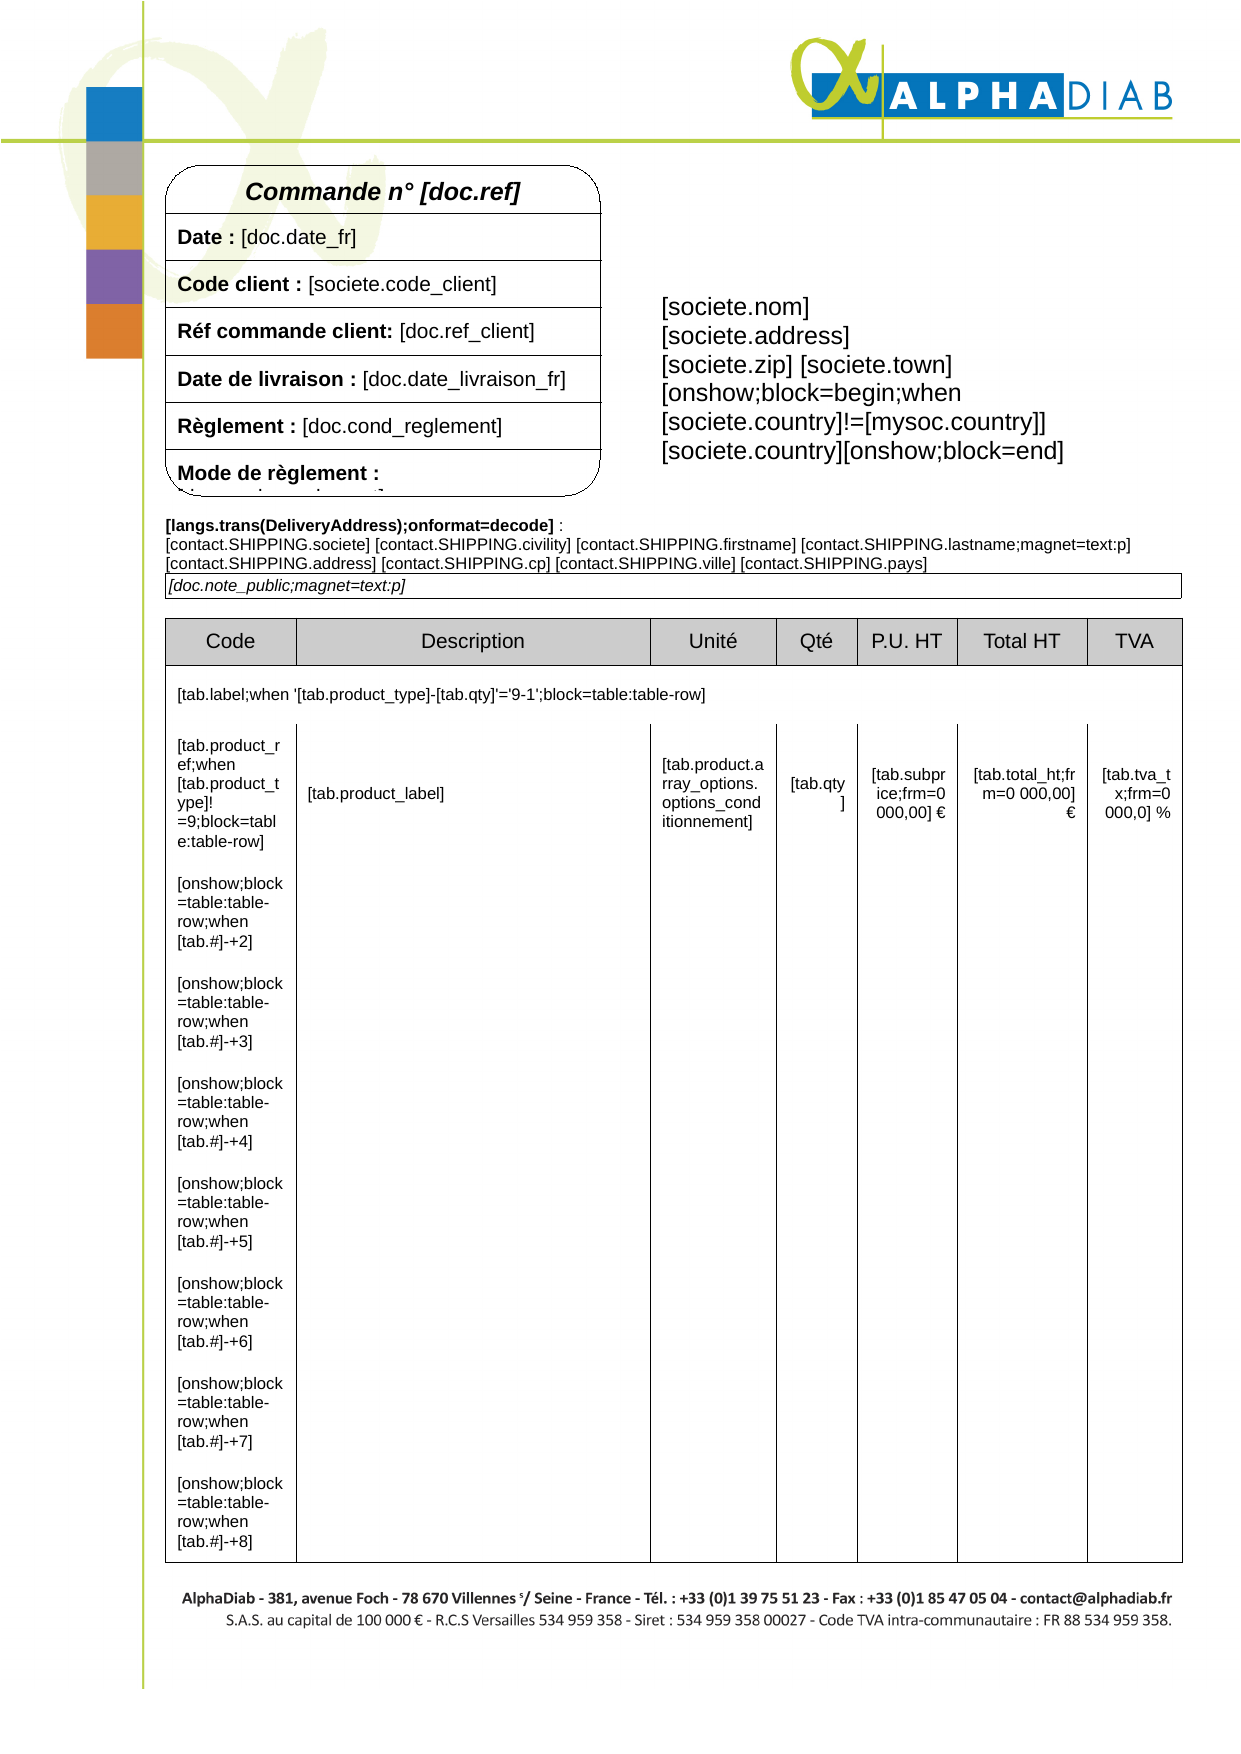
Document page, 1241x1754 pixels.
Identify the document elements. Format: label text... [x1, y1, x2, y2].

table_cell [tab.product_label] [297, 724, 650, 862]
table_cell [1088, 1262, 1182, 1362]
table_cell [777, 1262, 857, 1362]
table_cell [1088, 1162, 1182, 1262]
table_cell [1088, 962, 1182, 1062]
table_cell [onshow;block=table:table-row;when [tab.#]-+5] [166, 1162, 296, 1262]
table_cell [651, 1162, 776, 1262]
table_cell [858, 1462, 957, 1562]
table_header Commande n° [doc.ref] [165, 165, 602, 213]
table_cell [tab.subprice;frm=0 000,00] € [858, 724, 957, 862]
table_cell [958, 962, 1087, 1062]
table_cell [777, 1362, 857, 1462]
table_cell [tab.label;when '[tab.product_type]-[tab.qty]'='9-1';block=table:table-row] [166, 666, 1182, 724]
table_header Code [166, 619, 296, 665]
table_cell [tab.product.array_options.options_conditionnement] [651, 724, 776, 862]
table_cell [858, 962, 957, 1062]
table_cell [onshow;block=table:table-row;when [tab.#]-+6] [166, 1262, 296, 1362]
table_cell [777, 962, 857, 1062]
table_cell [958, 1162, 1087, 1262]
table_header Description [297, 619, 650, 665]
table_cell [858, 1162, 957, 1262]
table_cell [958, 1262, 1087, 1362]
table_cell [651, 1262, 776, 1362]
table_cell [777, 1162, 857, 1262]
table_cell [958, 862, 1087, 962]
table_cell [1088, 1062, 1182, 1162]
table_header P.U. HT [858, 619, 957, 665]
table_cell [onshow;block=table:table-row;when [tab.#]-+7] [166, 1362, 296, 1462]
table_cell [onshow;block=table:table-row;when [tab.#]-+2] [166, 862, 296, 962]
table_cell [tab.qty] [777, 724, 857, 862]
table_cell [858, 1362, 957, 1462]
table_header TVA [1088, 619, 1182, 665]
table_cell [tab.tva_tx;frm=0 000,0] % [1088, 724, 1182, 862]
table_cell [958, 1062, 1087, 1162]
table_header Qté [777, 619, 857, 665]
text [doc.note_public;magnet=text:p] [166, 574, 1181, 598]
table_cell [1088, 1462, 1182, 1562]
table_cell [297, 1462, 650, 1562]
table_cell [297, 1062, 650, 1162]
table_cell [297, 962, 650, 1062]
table_cell [1088, 1362, 1182, 1462]
table_header Unité [651, 619, 776, 665]
table_cell [651, 962, 776, 1062]
table_cell [651, 862, 776, 962]
table_cell Mode de règlement : [doc.mode_reglement] [165, 450, 602, 496]
table_cell [297, 1262, 650, 1362]
table_cell [651, 1062, 776, 1162]
text [langs.trans(DeliveryAddress);onformat=decode] : [contact.SHIPPING.societe] [contact.SHIPPING.civility] [contact.SHIPPING.firstname] [contact.SHIPPING.lastname;magnet=text:p] [contact.SHIPPING.address] [contact.SHIPPING.cp] [contact.SHIPPING.ville] [contact.SHIPPING.pays] [165, 516, 1181, 573]
table_cell [297, 1162, 650, 1262]
table_cell Date : [doc.date_fr] [166, 214, 600, 260]
table_cell [858, 1062, 957, 1162]
table_cell [858, 862, 957, 962]
table_header Total HT [958, 619, 1087, 665]
table_cell [onshow;block=table:table-row;when [tab.#]-+3] [166, 962, 296, 1062]
table_cell [858, 1262, 957, 1362]
table_cell [777, 1062, 857, 1162]
picture [1, 1, 1240, 1689]
table_cell [777, 862, 857, 962]
table_cell [958, 1462, 1087, 1562]
table_cell Réf commande client: [doc.ref_client] [166, 308, 600, 354]
table_cell [onshow;block=table:table-row;when [tab.#]-+8] [166, 1462, 296, 1562]
table_cell [777, 1462, 857, 1562]
table_cell [297, 862, 650, 962]
table_cell [onshow;block=table:table-row;when [tab.#]-+4] [166, 1062, 296, 1162]
table_cell [958, 1362, 1087, 1462]
table_cell [tab.total_ht;frm=0 000,00] € [958, 724, 1087, 862]
table_cell [1088, 862, 1182, 962]
table_cell [651, 1462, 776, 1562]
table_cell Règlement : [doc.cond_reglement] [166, 403, 600, 449]
table_cell [651, 1362, 776, 1462]
table_cell Date de livraison : [doc.date_livraison_fr] [166, 356, 600, 402]
table_cell [297, 1362, 650, 1462]
table_cell Code client : [societe.code_client] [166, 261, 600, 307]
table_cell Code client : [societe.code_client] [661, 292, 1127, 465]
table_cell [tab.product_ref;when [tab.product_type]!=9;block=table:table-row] [166, 724, 296, 862]
